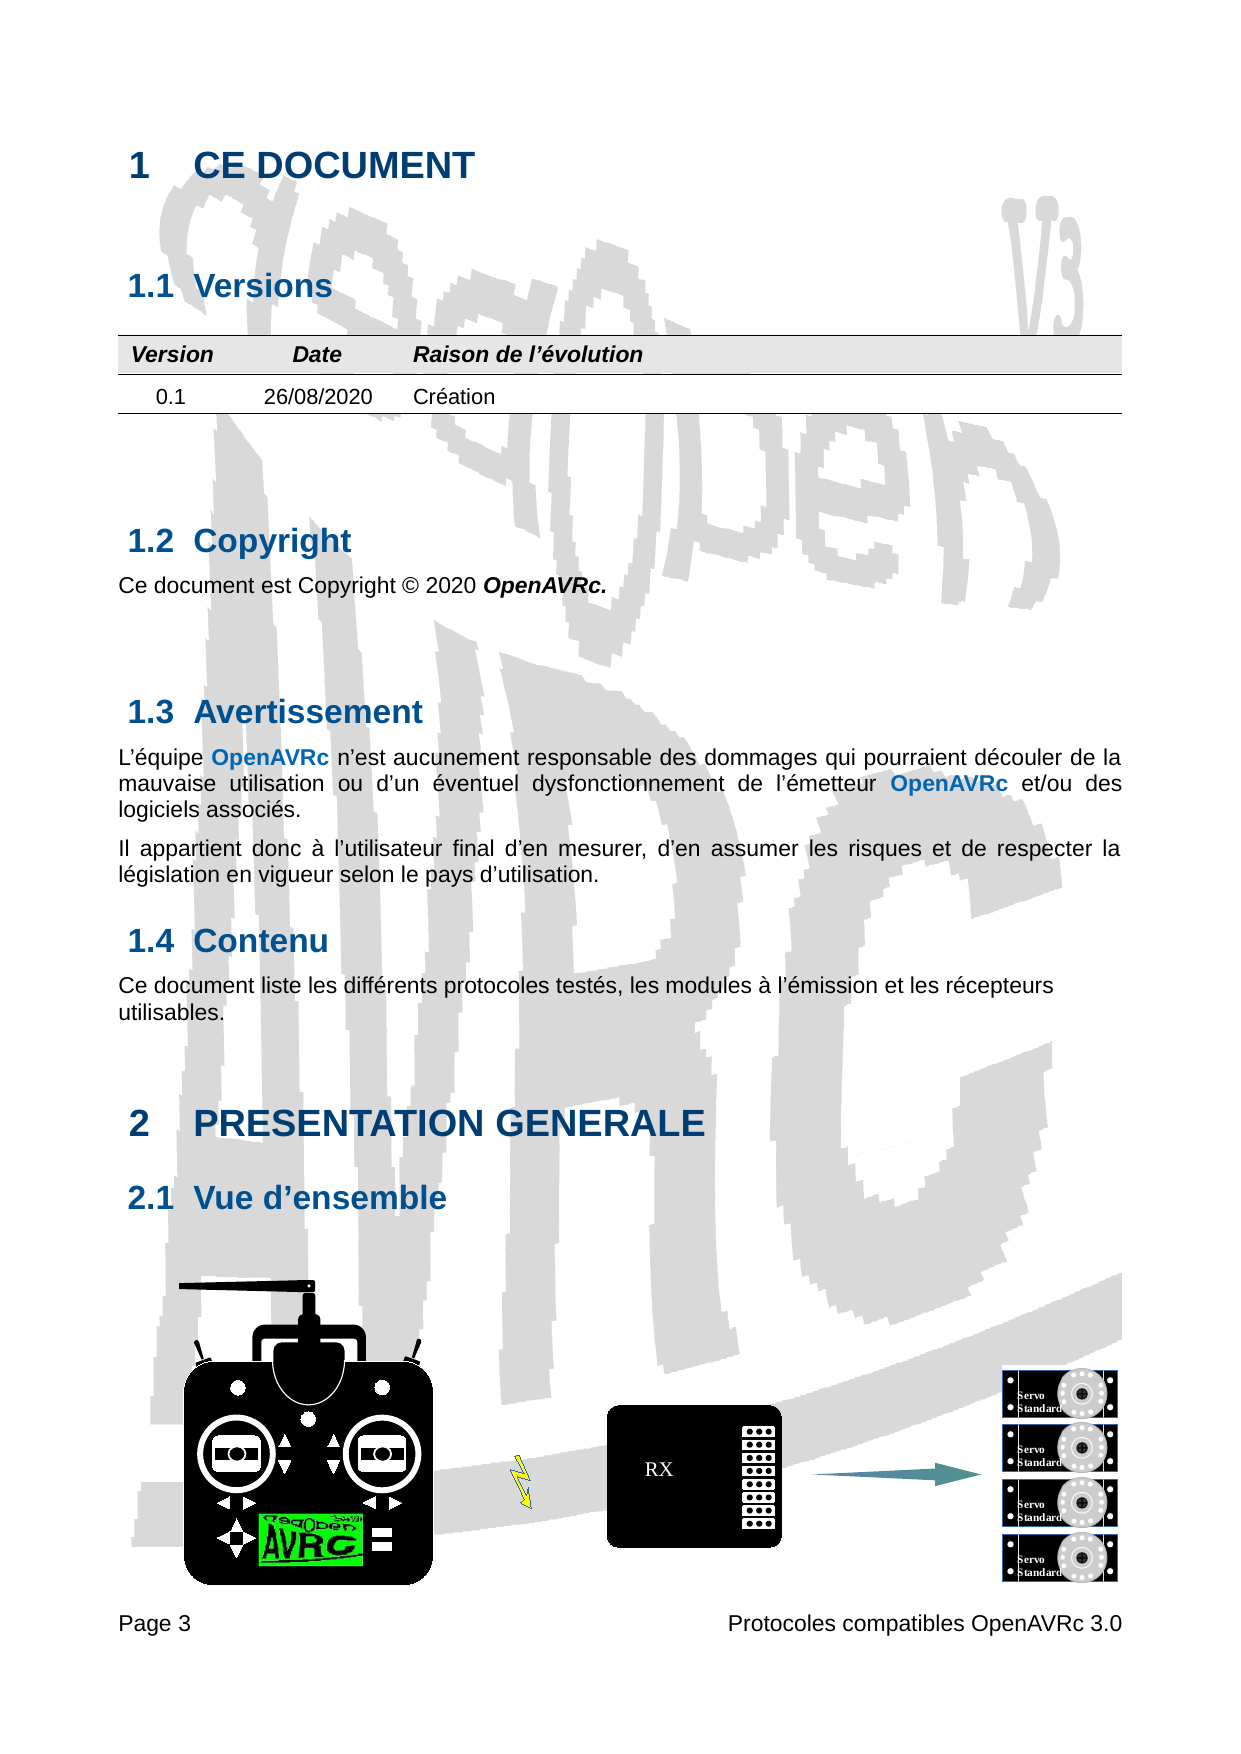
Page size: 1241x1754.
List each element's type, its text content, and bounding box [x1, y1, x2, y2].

picture [257, 1512, 364, 1567]
subtitle Contenu [118, 921, 1122, 960]
subtitle Vue d’ensemble [118, 1178, 1122, 1217]
text L’équipe OpenAVRc n’est aucunement responsable des dommages qui pourraient découler de la mauvaise utilisation ou d’un éventuel dysfonctionnement de l’émetteur OpenAVRc et/ou des logiciels associés. [118, 743, 1122, 822]
subtitle Versions [118, 266, 1122, 305]
subtitle Avertissement [118, 692, 1122, 731]
text Ce document est Copyright © 2020 OpenAVRc. [118, 572, 1122, 598]
text Il appartient donc à l’utilisateur final d’en mesurer, d’en assumer les risques et de respecter la législation en vigueur selon le pays d’utilisation. [118, 835, 1122, 888]
picture [1002, 1365, 1121, 1586]
table_cell 26/08/2020 [236, 375, 400, 413]
subtitle CE DOCUMENT [118, 143, 1122, 187]
text Ce document liste les différents protocoles testés, les modules à l’émission et les récepteurs utilisables. [118, 972, 1122, 1025]
subtitle PRESENTATION GENERALE [118, 1101, 1122, 1145]
subtitle Copyright [118, 521, 1122, 559]
table_cell Création [400, 375, 1122, 413]
table_header Date [236, 336, 400, 373]
table_header Raison de l’évolution [400, 336, 1122, 373]
table_cell 0.1 [118, 375, 236, 413]
table_header Version [118, 336, 236, 373]
